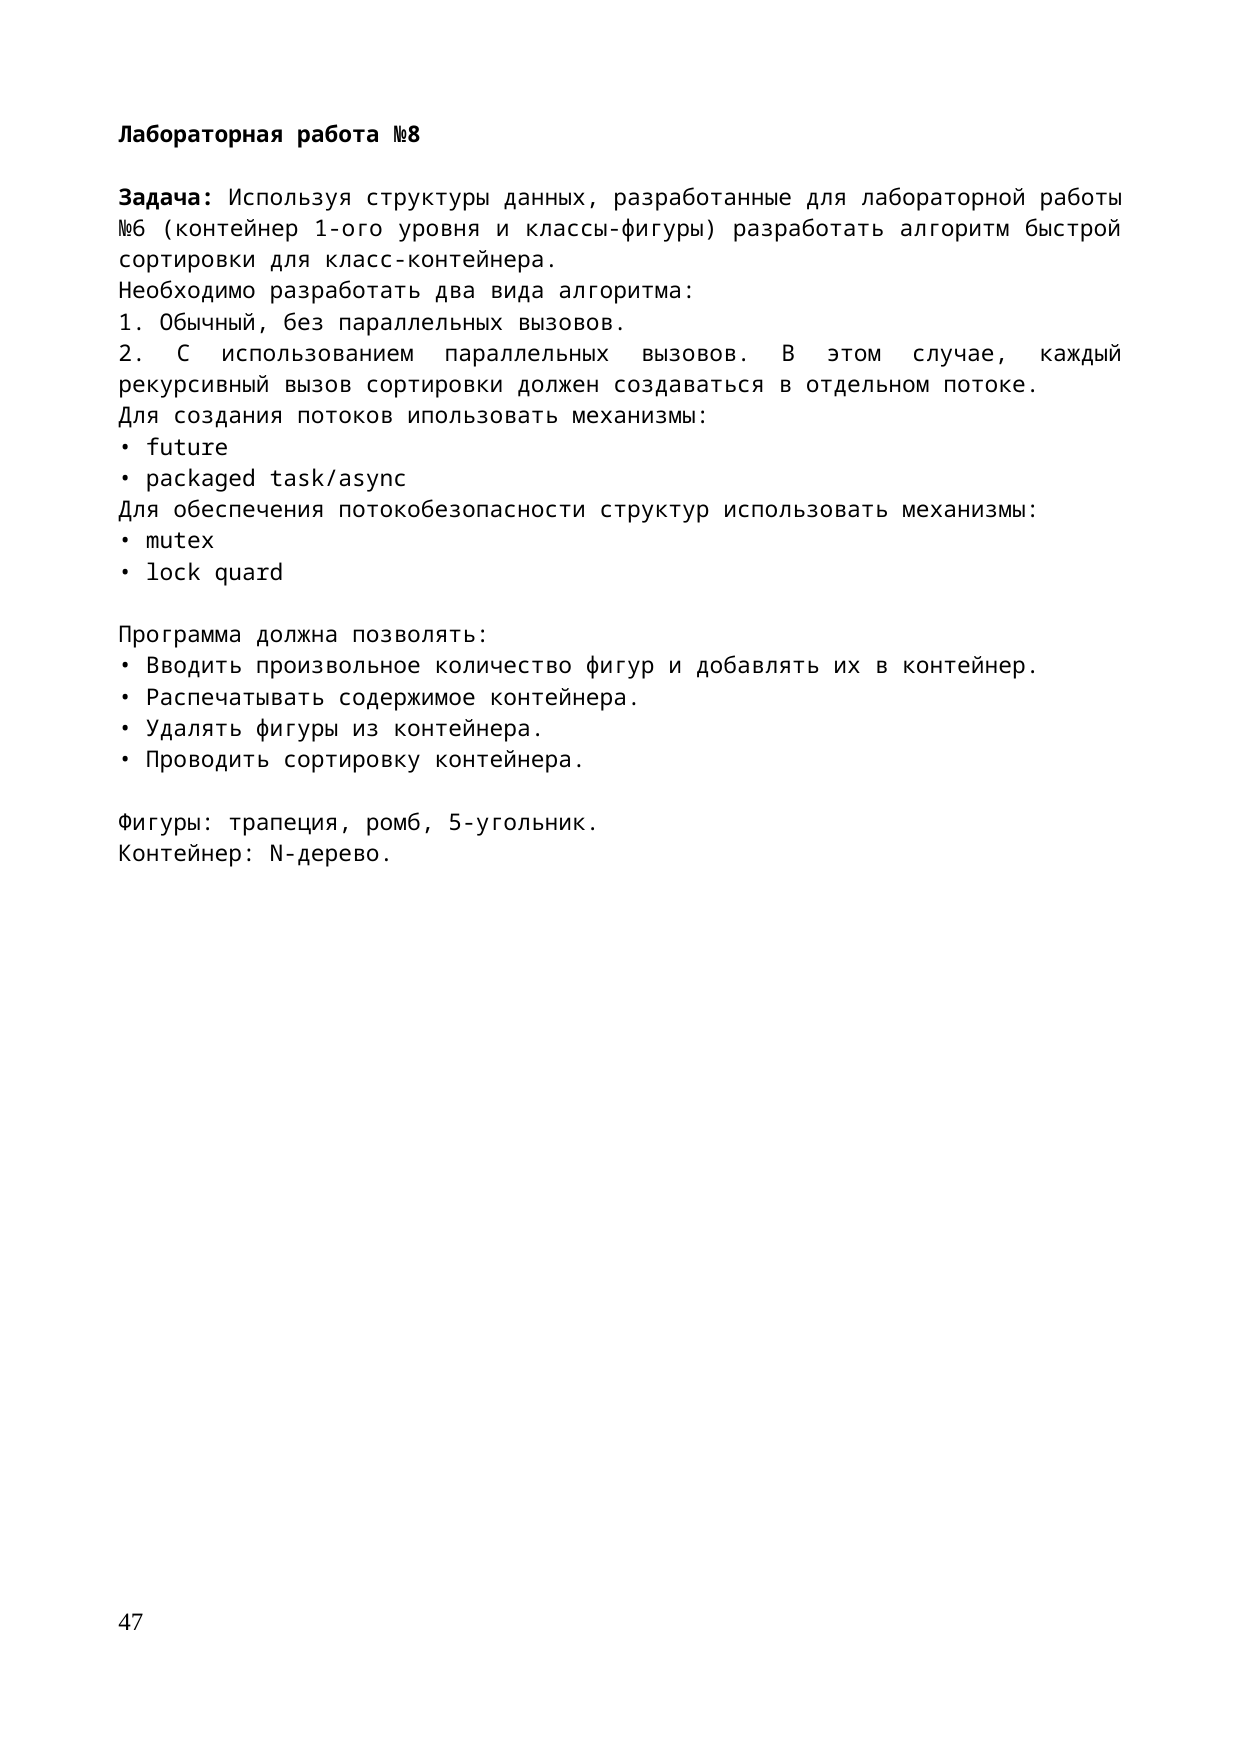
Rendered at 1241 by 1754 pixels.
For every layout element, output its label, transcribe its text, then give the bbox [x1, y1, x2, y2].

text • Проводить сортировку контейнера. [118, 743, 1122, 774]
text Лабораторная работа №8 [118, 118, 1122, 149]
text Для обеспечения потокобезопасности структур использовать механизмы: [118, 493, 1122, 524]
text Контейнер: N-дерево. [118, 837, 1122, 868]
text 1. Обычный, без параллельных вызовов. [118, 306, 1122, 337]
text Фигуры: трапеция, ромб, 5-угольник. [118, 806, 1122, 837]
text • Вводить произвольное количество фигур и добавлять их в контейнер. [118, 649, 1122, 681]
text • lock quard [118, 556, 1122, 587]
text • mutex [118, 524, 1122, 556]
text • Распечатывать содержимое контейнера. [118, 681, 1122, 712]
text Для создания потоков ипользовать механизмы: [118, 399, 1122, 431]
text • packaged task/async [118, 462, 1122, 493]
text Программа должна позволять: [118, 618, 1122, 649]
text Задача: Используя структуры данных, разработанные для лабораторной работы №6 (контейнер 1-ого уровня и классы-фигуры) разработать алгоритм быстрой сортировки для класс-контейнера. [118, 181, 1122, 274]
text 2. С использованием параллельных вызовов. В этом случае, каждый рекурсивный вызов сортировки должен создаваться в отдельном потоке. [118, 337, 1122, 399]
text Необходимо разработать два вида алгоритма: [118, 274, 1122, 306]
text • future [118, 431, 1122, 462]
text • Удалять фигуры из контейнера. [118, 712, 1122, 743]
